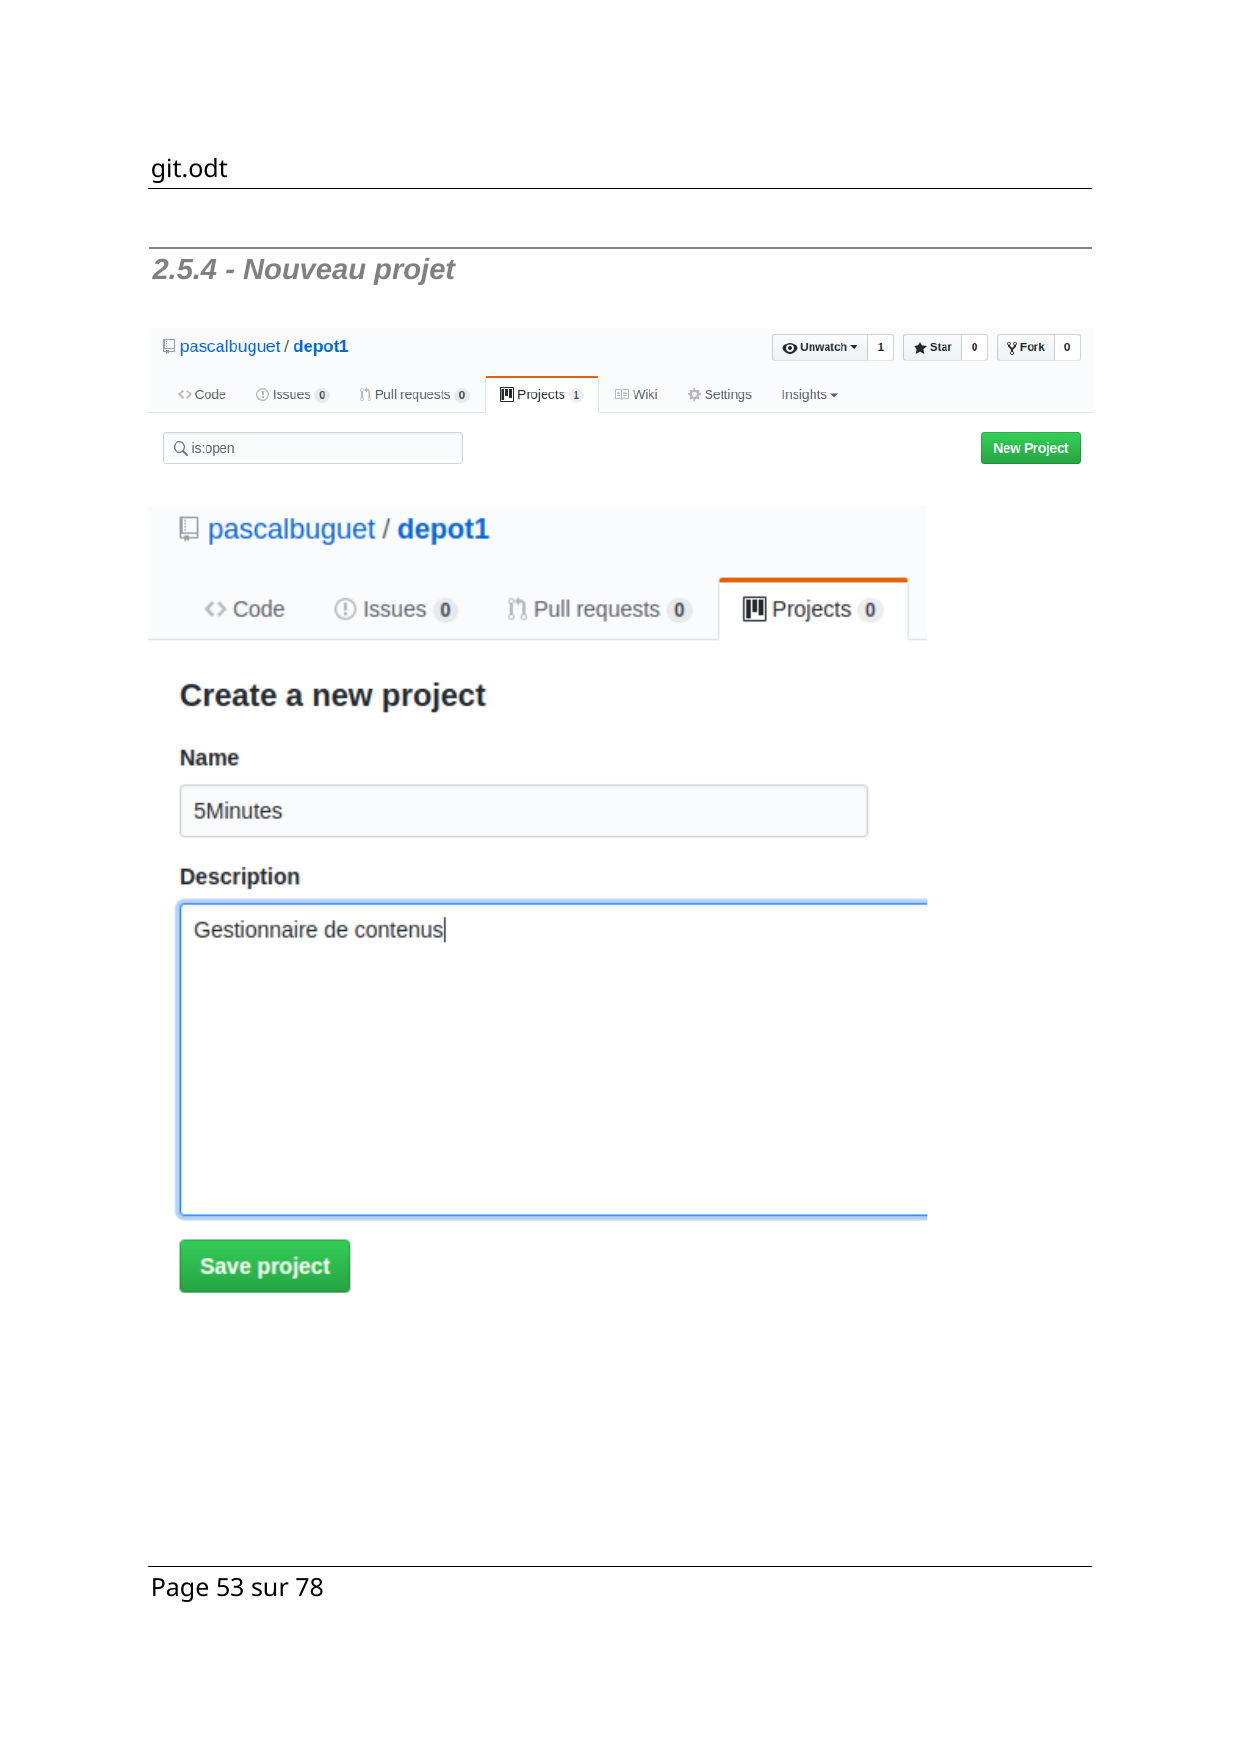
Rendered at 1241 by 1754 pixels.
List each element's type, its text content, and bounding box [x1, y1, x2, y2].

picture [147, 506, 928, 1318]
subtitle - Nouveau projet [149, 249, 1092, 288]
picture [147, 328, 1093, 473]
